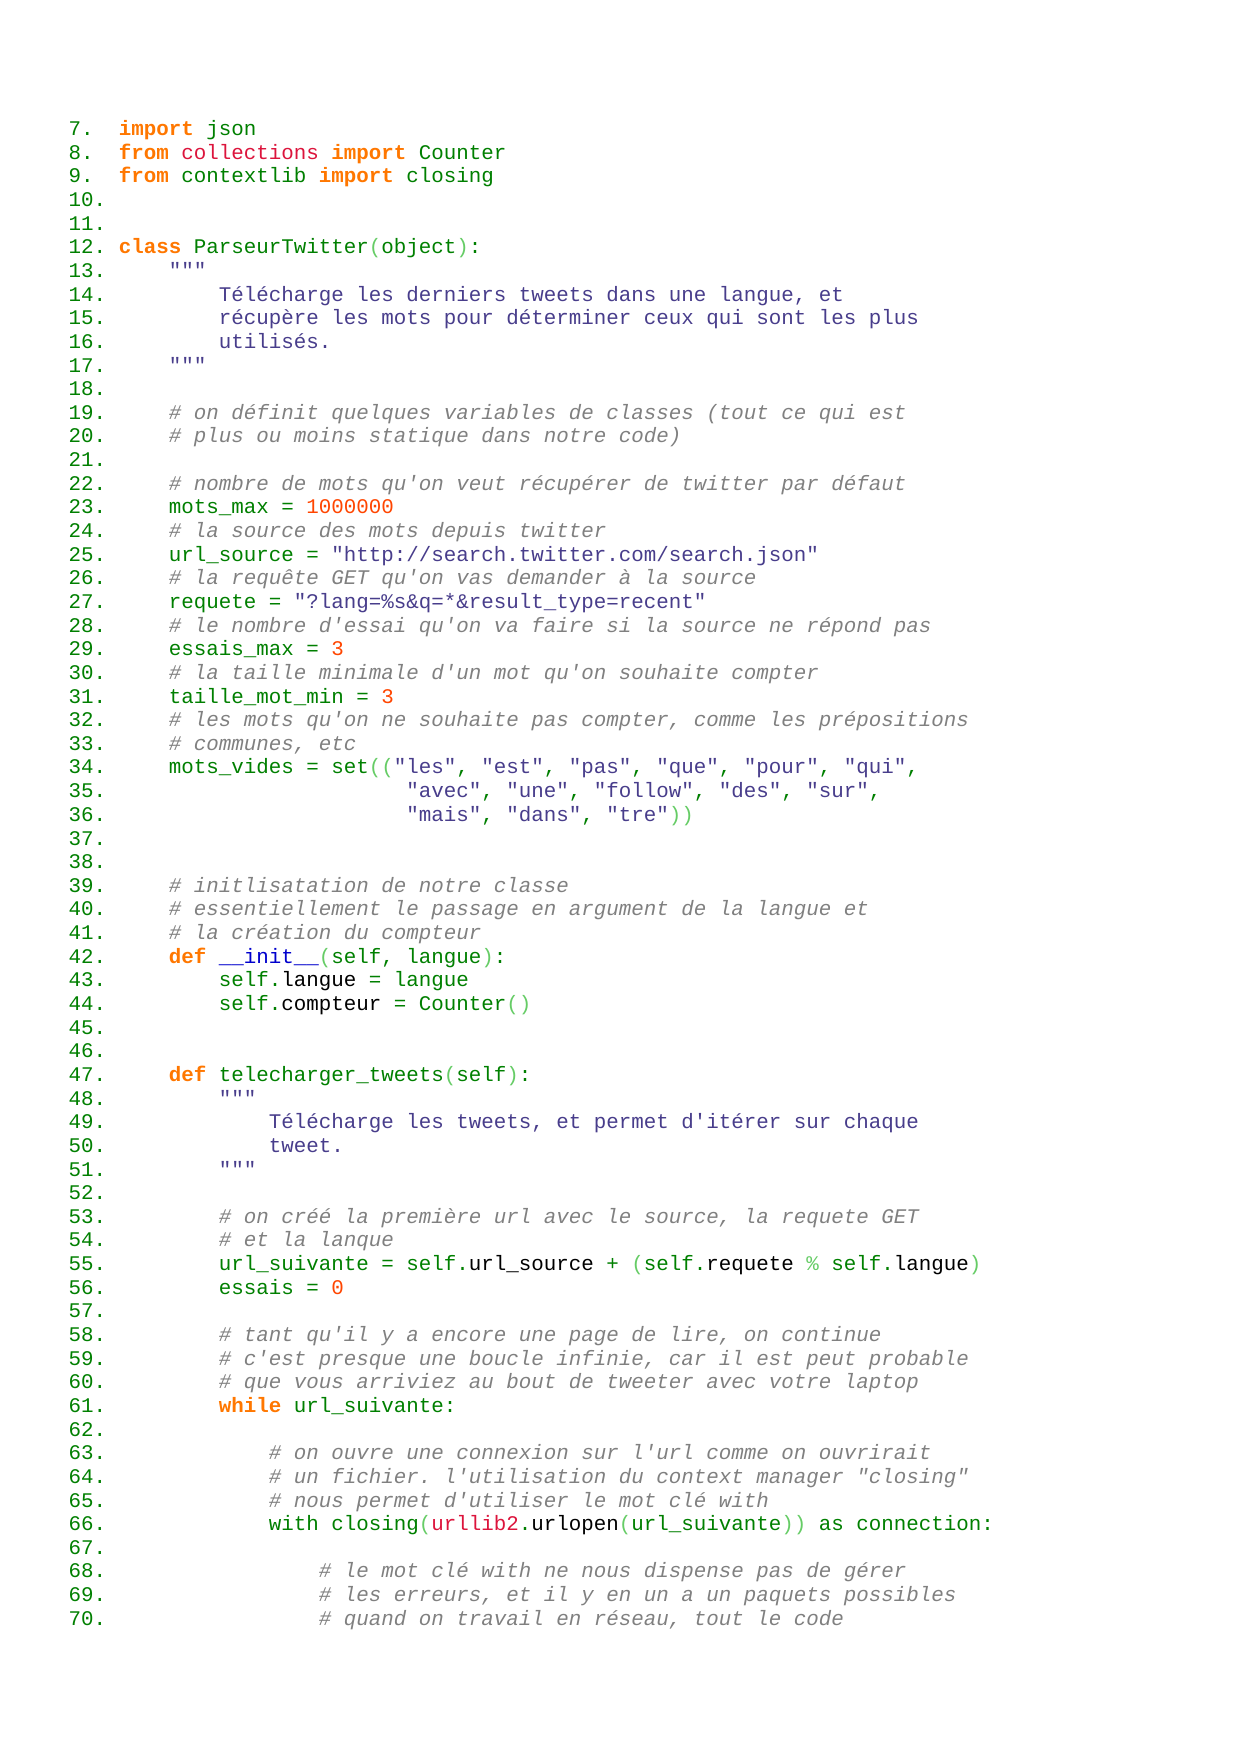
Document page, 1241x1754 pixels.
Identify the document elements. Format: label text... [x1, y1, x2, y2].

list # un fichier. l'utilisation du context manager "closing" [68, 1466, 1177, 1489]
list """ [68, 260, 1177, 284]
list # communes, etc [68, 733, 1177, 757]
list def __init__(self, langue): [68, 946, 1177, 969]
list """ [68, 354, 1177, 378]
list # on ouvre une connexion sur l'url comme on ouvrirait [68, 1442, 1177, 1466]
list mots_max = 1000000 [68, 496, 1177, 520]
list # la requête GET qu'on vas demander à la source [68, 567, 1177, 591]
list # la création du compteur [68, 922, 1177, 946]
list # c'est presque une boucle infinie, car il est peut probable [68, 1348, 1177, 1371]
list récupère les mots pour déterminer ceux qui sont les plus [68, 307, 1177, 331]
list def telecharger_tweets(self): [68, 1064, 1177, 1088]
list tweet. [68, 1135, 1177, 1158]
list "avec", "une", "follow", "des", "sur", [68, 780, 1177, 804]
list self.compteur = Counter() [68, 993, 1177, 1017]
list from collections import Counter [68, 142, 1177, 165]
list # que vous arriviez au bout de tweeter avec votre laptop [68, 1371, 1177, 1395]
list # les erreurs, et il y en un a un paquets possibles [68, 1584, 1177, 1608]
list # nous permet d'utiliser le mot clé with [68, 1489, 1177, 1513]
list while url_suivante: [68, 1395, 1177, 1419]
list # le mot clé with ne nous dispense pas de gérer [68, 1561, 1177, 1584]
list essais = 0 [68, 1277, 1177, 1300]
list url_suivante = self.url_source + (self.requete % self.langue) [68, 1253, 1177, 1277]
list """ [68, 1158, 1177, 1182]
list # essentiellement le passage en argument de la langue et [68, 898, 1177, 922]
list # et la lanque [68, 1229, 1177, 1253]
list # initlisatation de notre classe [68, 875, 1177, 898]
list essais_max = 3 [68, 638, 1177, 662]
list self.langue = langue [68, 969, 1177, 993]
list with closing(urllib2.urlopen(url_suivante)) as connection: [68, 1513, 1177, 1537]
list # la source des mots depuis twitter [68, 520, 1177, 544]
list # quand on travail en réseau, tout le code [68, 1608, 1177, 1631]
list Télécharge les tweets, et permet d'itérer sur chaque [68, 1111, 1177, 1135]
list taille_mot_min = 3 [68, 686, 1177, 709]
list # la taille minimale d'un mot qu'on souhaite compter [68, 662, 1177, 686]
list # on définit quelques variables de classes (tout ce qui est [68, 402, 1177, 426]
list class ParseurTwitter(object): [68, 236, 1177, 260]
list # les mots qu'on ne souhaite pas compter, comme les prépositions [68, 709, 1177, 733]
list # le nombre d'essai qu'on va faire si la source ne répond pas [68, 615, 1177, 638]
list mots_vides = set(("les", "est", "pas", "que", "pour", "qui", [68, 757, 1177, 780]
list "mais", "dans", "tre")) [68, 804, 1177, 827]
list # nombre de mots qu'on veut récupérer de twitter par défaut [68, 473, 1177, 496]
list # on créé la première url avec le source, la requete GET [68, 1206, 1177, 1229]
list # plus ou moins statique dans notre code) [68, 426, 1177, 449]
list import json [68, 118, 1177, 142]
list Télécharge les derniers tweets dans une langue, et [68, 284, 1177, 307]
list url_source = "http://search.twitter.com/search.json" [68, 544, 1177, 567]
list requete = "?lang=%s&q=*&result_type=recent" [68, 591, 1177, 615]
list """ [68, 1088, 1177, 1111]
list from contextlib import closing [68, 165, 1177, 189]
list # tant qu'il y a encore une page de lire, on continue [68, 1324, 1177, 1348]
list utilisés. [68, 331, 1177, 354]
